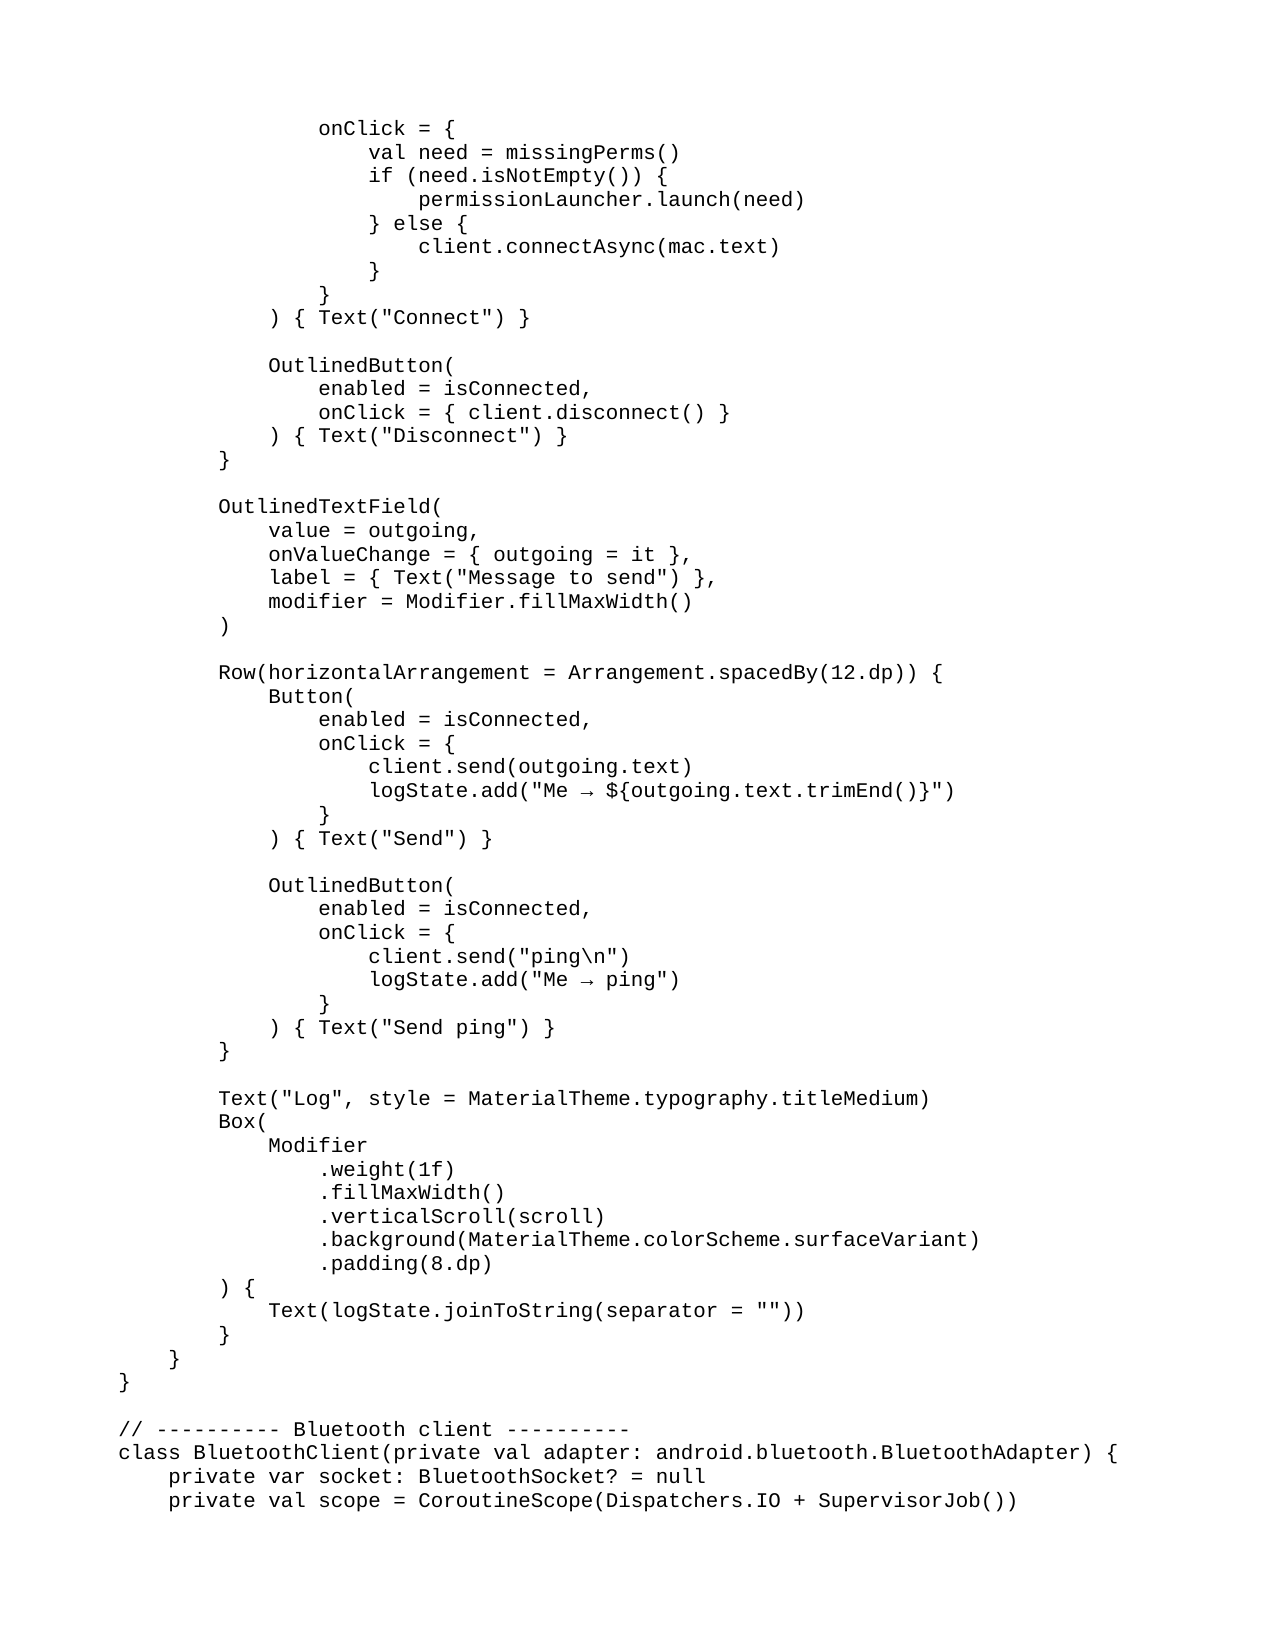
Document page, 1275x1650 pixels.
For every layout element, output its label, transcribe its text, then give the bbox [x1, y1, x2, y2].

text } [118, 804, 1157, 827]
text // ---------- Bluetooth client ---------- [118, 1419, 1157, 1442]
text onClick = { [118, 922, 1157, 946]
text client.send("ping\n") [118, 946, 1157, 969]
text Row(horizontalArrangement = Arrangement.spacedBy(12.dp)) { [118, 662, 1157, 686]
text onClick = { [118, 733, 1157, 757]
text } [118, 284, 1157, 307]
text .fillMaxWidth() [118, 1182, 1157, 1206]
text } else { [118, 213, 1157, 236]
text } [118, 993, 1157, 1017]
text logState.add("Me → ping") [118, 969, 1157, 993]
text Text("Log", style = MaterialTheme.typography.titleMedium) [118, 1088, 1157, 1111]
text } [118, 1348, 1157, 1371]
text client.connectAsync(mac.text) [118, 236, 1157, 260]
text val need = missingPerms() [118, 142, 1157, 165]
text ) { [118, 1277, 1157, 1300]
text OutlinedTextField( [118, 496, 1157, 520]
text } [118, 449, 1157, 473]
text onValueChange = { outgoing = it }, [118, 544, 1157, 567]
text enabled = isConnected, [118, 709, 1157, 733]
text ) { Text("Connect") } [118, 307, 1157, 331]
text .weight(1f) [118, 1158, 1157, 1182]
text Box( [118, 1111, 1157, 1135]
text private val scope = CoroutineScope(Dispatchers.IO + SupervisorJob()) [118, 1489, 1157, 1513]
text modifier = Modifier.fillMaxWidth() [118, 591, 1157, 615]
text ) [118, 615, 1157, 638]
text .padding(8.dp) [118, 1253, 1157, 1277]
text logState.add("Me → ${outgoing.text.trimEnd()}") [118, 780, 1157, 804]
text .background(MaterialTheme.colorScheme.surfaceVariant) [118, 1229, 1157, 1253]
text class BluetoothClient(private val adapter: android.bluetooth.BluetoothAdapter) { [118, 1442, 1157, 1466]
text OutlinedButton( [118, 875, 1157, 898]
text ) { Text("Send") } [118, 827, 1157, 851]
text label = { Text("Message to send") }, [118, 567, 1157, 591]
text } [118, 260, 1157, 284]
text permissionLauncher.launch(need) [118, 189, 1157, 213]
text enabled = isConnected, [118, 378, 1157, 402]
text } [118, 1324, 1157, 1348]
text } [118, 1371, 1157, 1395]
text client.send(outgoing.text) [118, 757, 1157, 780]
text OutlinedButton( [118, 354, 1157, 378]
text Text(logState.joinToString(separator = "")) [118, 1300, 1157, 1324]
text if (need.isNotEmpty()) { [118, 165, 1157, 189]
text onClick = { client.disconnect() } [118, 402, 1157, 426]
text Button( [118, 686, 1157, 709]
text enabled = isConnected, [118, 898, 1157, 922]
text .verticalScroll(scroll) [118, 1206, 1157, 1229]
text ) { Text("Send ping") } [118, 1017, 1157, 1040]
text ) { Text("Disconnect") } [118, 426, 1157, 449]
text Modifier [118, 1135, 1157, 1158]
text onClick = { [118, 118, 1157, 142]
text value = outgoing, [118, 520, 1157, 544]
text } [118, 1040, 1157, 1064]
text private var socket: BluetoothSocket? = null [118, 1466, 1157, 1489]
